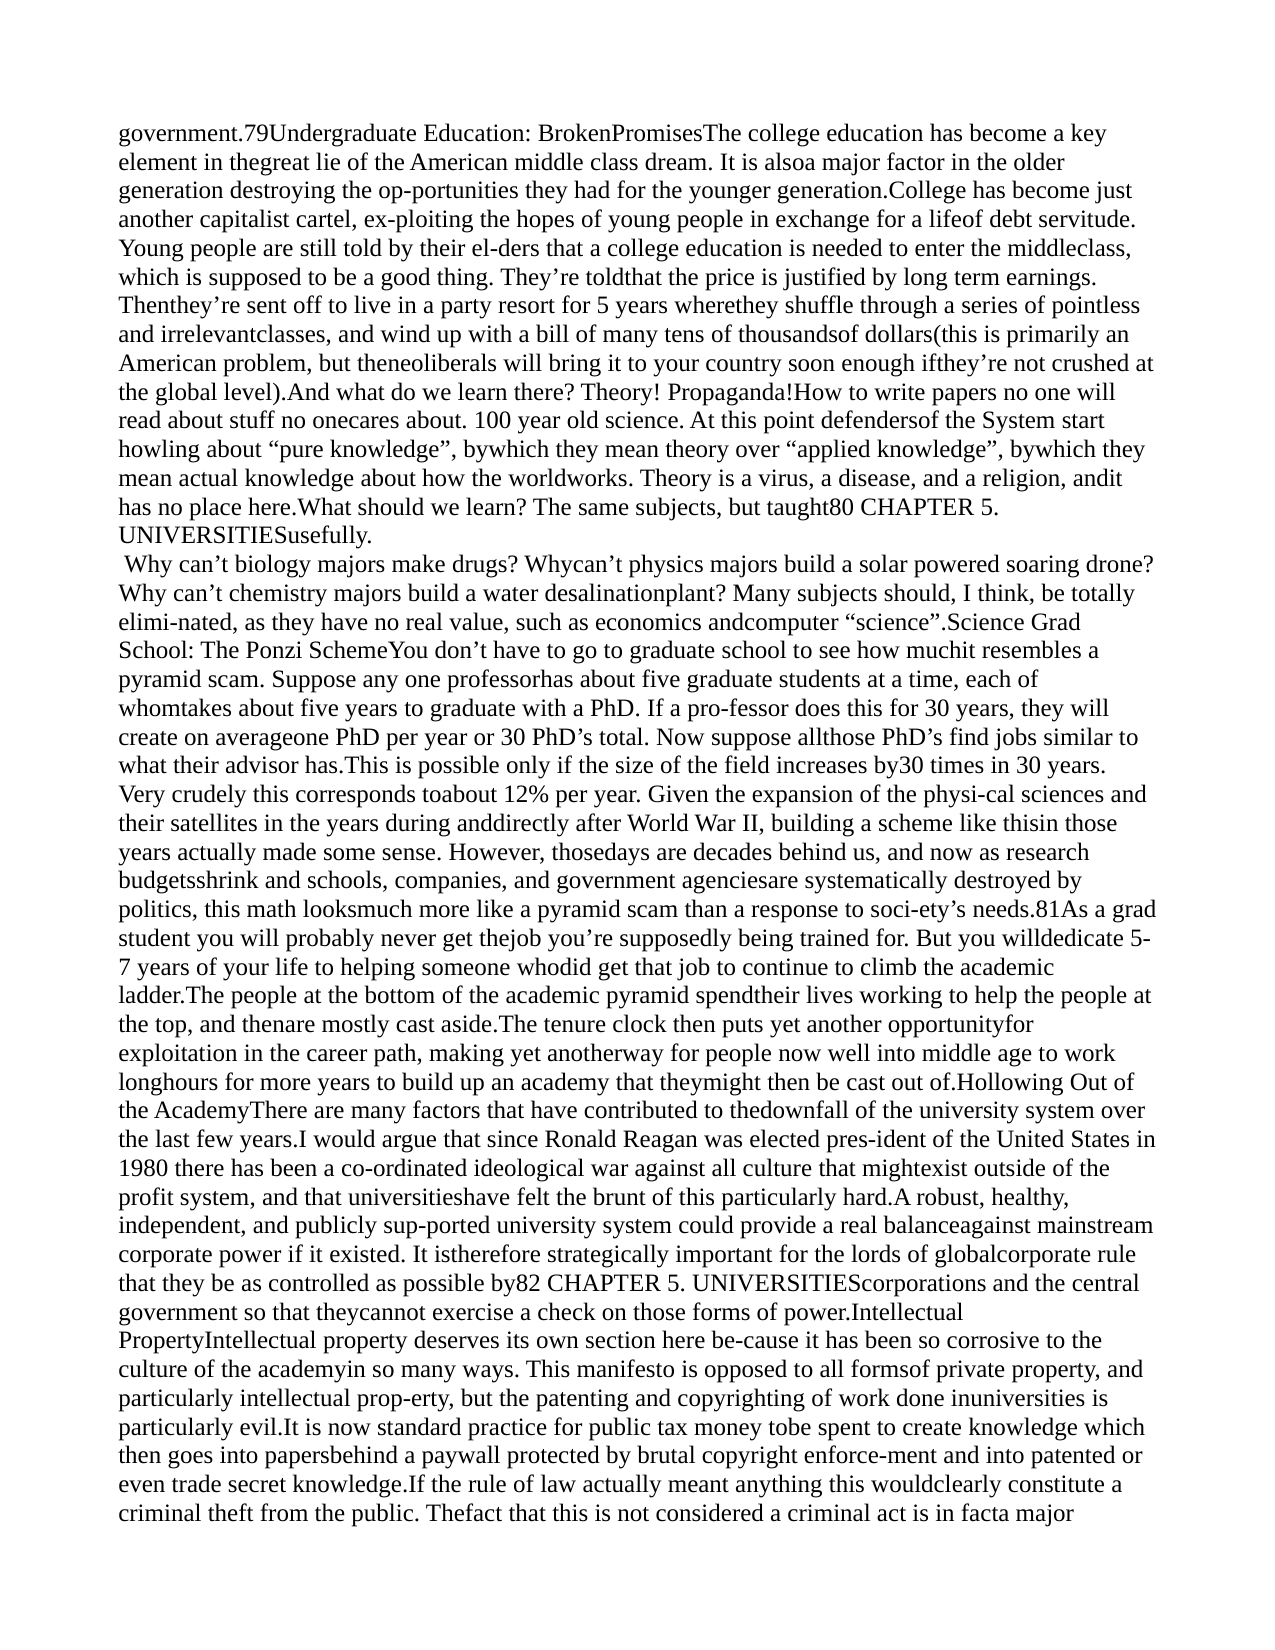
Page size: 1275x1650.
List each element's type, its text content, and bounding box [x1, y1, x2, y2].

text Why can’t biology majors make drugs? Whycan’t physics majors build a solar powered soaring drone?Why can’t chemistry majors build a water desalinationplant? Many subjects should, I think, be totally elimi-nated, as they have no real value, such as economics andcomputer “science”.Science Grad School: The Ponzi SchemeYou don’t have to go to graduate school to see how muchit resembles a pyramid scam. Suppose any one professorhas about five graduate students at a time, each of whomtakes about five years to graduate with a PhD. If a pro-fessor does this for 30 years, they will create on averageone PhD per year or 30 PhD’s total. Now suppose allthose PhD’s find jobs similar to what their advisor has.This is possible only if the size of the field increases by30 times in 30 years. Very crudely this corresponds toabout 12% per year. Given the expansion of the physi-cal sciences and their satellites in the years during anddirectly after World War II, building a scheme like thisin those years actually made some sense. However, thosedays are decades behind us, and now as research budgetsshrink and schools, companies, and government agenciesare systematically destroyed by politics, this math looksmuch more like a pyramid scam than a response to soci-ety’s needs.81As a grad student you will probably never get thejob you’re supposedly being trained for. But you willdedicate 5-7 years of your life to helping someone whodid get that job to continue to climb the academic ladder.The people at the bottom of the academic pyramid spendtheir lives working to help the people at the top, and thenare mostly cast aside.The tenure clock then puts yet another opportunityfor exploitation in the career path, making yet anotherway for people now well into middle age to work longhours for more years to build up an academy that theymight then be cast out of.Hollowing Out of the AcademyThere are many factors that have contributed to thedownfall of the university system over the last few years.I would argue that since Ronald Reagan was elected pres-ident of the United States in 1980 there has been a co-ordinated ideological war against all culture that mightexist outside of the profit system, and that universitieshave felt the brunt of this particularly hard.A robust, healthy, independent, and publicly sup-ported university system could provide a real balanceagainst mainstream corporate power if it existed. It istherefore strategically important for the lords of globalcorporate rule that they be as controlled as possible by82 CHAPTER 5. UNIVERSITIEScorporations and the central government so that theycannot exercise a check on those forms of power.Intellectual PropertyIntellectual property deserves its own section here be-cause it has been so corrosive to the culture of the academyin so many ways. This manifesto is opposed to all formsof private property, and particularly intellectual prop-erty, but the patenting and copyrighting of work done inuniversities is particularly evil.It is now standard practice for public tax money tobe spent to create knowledge which then goes into papersbehind a paywall protected by brutal copyright enforce-ment and into patented or even trade secret knowledge.If the rule of law actually meant anything this wouldclearly constitute a criminal theft from the public. Thefact that this is not considered a criminal act is in facta major [118, 549, 1157, 1527]
text government.79Undergraduate Education: BrokenPromisesThe college education has become a key element in thegreat lie of the American middle class dream. It is alsoa major factor in the older generation destroying the op-portunities they had for the younger generation.College has become just another capitalist cartel, ex-ploiting the hopes of young people in exchange for a lifeof debt servitude. Young people are still told by their el-ders that a college education is needed to enter the middleclass, which is supposed to be a good thing. They’re toldthat the price is justified by long term earnings. Thenthey’re sent off to live in a party resort for 5 years wherethey shuffle through a series of pointless and irrelevantclasses, and wind up with a bill of many tens of thousandsof dollars(this is primarily an American problem, but theneoliberals will bring it to your country soon enough ifthey’re not crushed at the global level).And what do we learn there? Theory! Propaganda!How to write papers no one will read about stuff no onecares about. 100 year old science. At this point defendersof the System start howling about “pure knowledge”, bywhich they mean theory over “applied knowledge”, bywhich they mean actual knowledge about how the worldworks. Theory is a virus, a disease, and a religion, andit has no place here.What should we learn? The same subjects, but taught80 CHAPTER 5. UNIVERSITIESusefully. [118, 118, 1157, 549]
